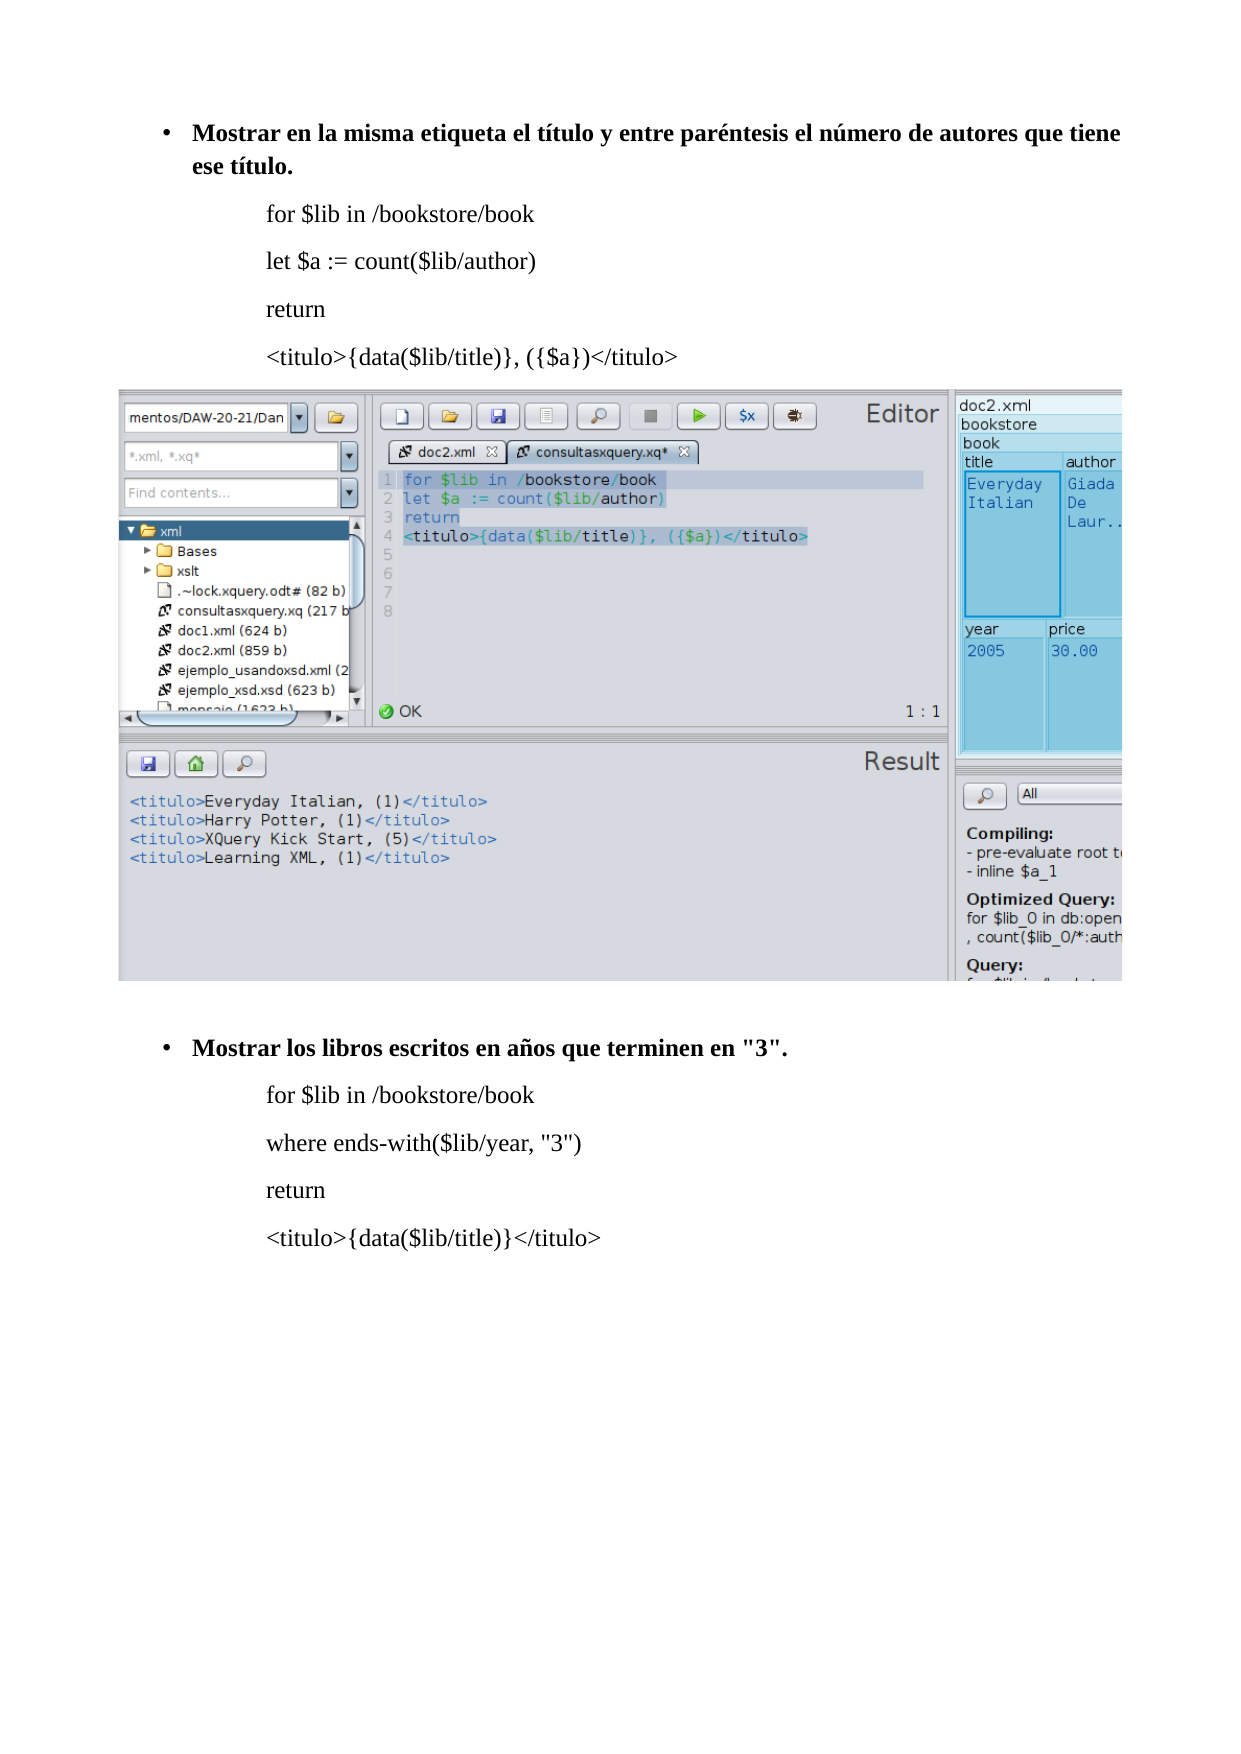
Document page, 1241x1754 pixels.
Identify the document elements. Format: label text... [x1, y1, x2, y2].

picture [118, 389, 1123, 981]
text <titulo>{data($lib/title)}, ({$a})</titulo> [118, 342, 1122, 370]
text return [118, 294, 1122, 323]
text let $a := count($lib/author) [118, 246, 1122, 275]
text return [118, 1176, 1122, 1204]
text where ends-with($lib/year, "3") [118, 1128, 1122, 1157]
list Mostrar en la misma etiqueta el título y entre paréntesis el número de autores que tiene ese título. [162, 118, 1122, 180]
text <titulo>{data($lib/title)}</titulo> [118, 1223, 1122, 1252]
list Mostrar los libros escritos en años que terminen en "3". [162, 1033, 1122, 1061]
text for $lib in /bookstore/book [118, 199, 1122, 227]
text for $lib in /bookstore/book [118, 1080, 1122, 1109]
